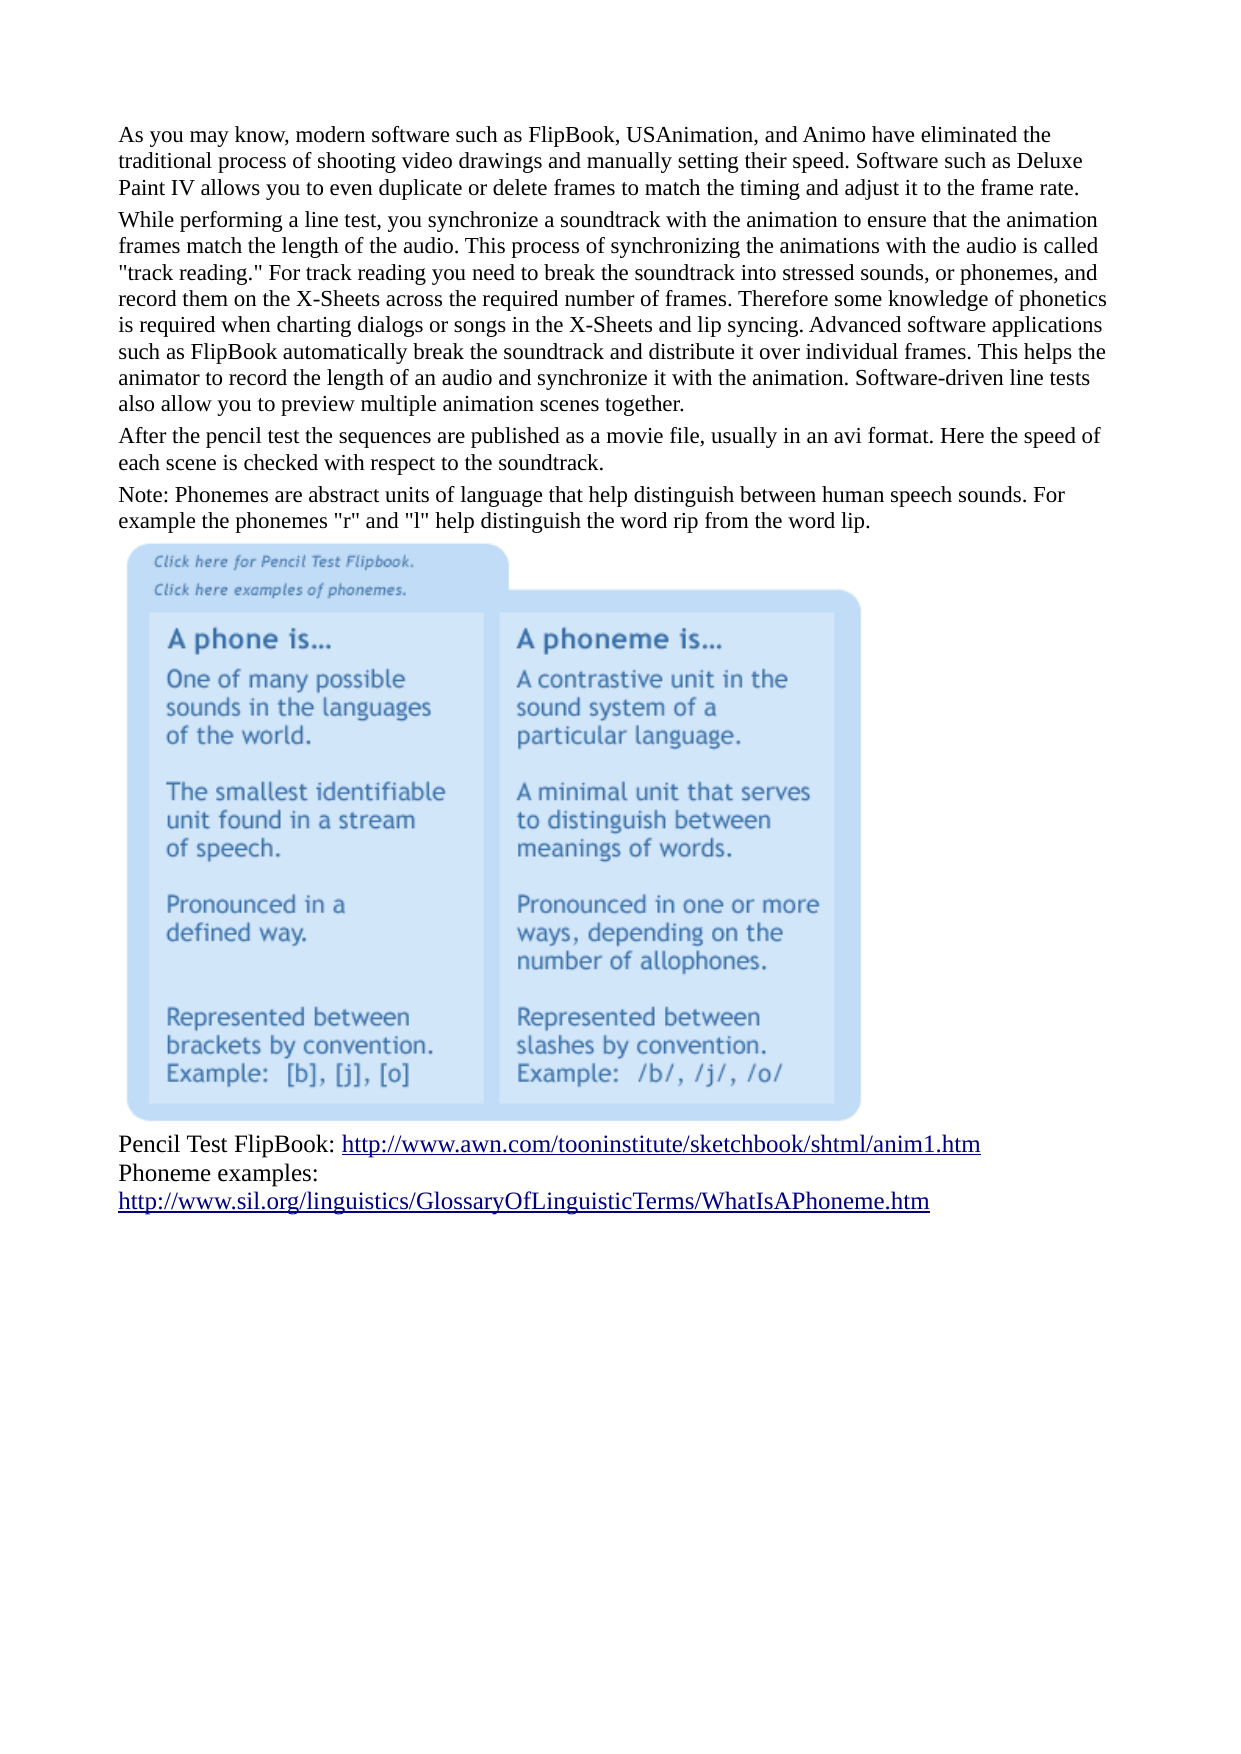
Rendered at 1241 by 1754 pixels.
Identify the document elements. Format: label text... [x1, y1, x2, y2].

picture [118, 536, 869, 1129]
text While performing a line test, you synchronize a soundtrack with the animation to ensure that the animation frames match the length of the audio. This process of synchronizing the animations with the audio is called "track reading." For track reading you need to break the soundtrack into stressed sounds, or phonemes, and record them on the X-Sheets across the required number of frames. Therefore some knowledge of phonetics is required when charting dialogs or songs in the X-Sheets and lip syncing. Advanced software applications such as FlipBook automatically break the soundtrack and distribute it over individual frames. This helps the animator to record the length of an audio and synchronize it with the animation. Software-driven line tests also allow you to preview multiple animation scenes together. [118, 206, 1122, 417]
text Pencil Test FlipBook: http://www.awn.com/tooninstitute/sketchbook/shtml/anim1.htm Phoneme examples: http://www.sil.org/linguistics/GlossaryOfLinguisticTerms/WhatIsAPhoneme.htm [118, 1129, 1122, 1215]
text After the pencil test the sequences are published as a movie file, usually in an avi format. Here the speed of each scene is checked with respect to the soundtrack. [118, 423, 1122, 475]
text As you may know, modern software such as FlipBook, USAnimation, and Animo have eliminated the traditional process of shooting video drawings and manually setting their speed. Software such as Deluxe Paint IV allows you to even duplicate or delete frames to match the timing and adjust it to the frame rate. [118, 121, 1122, 200]
text Note: Phonemes are abstract units of language that help distinguish between human speech sounds. For example the phonemes "r" and "l" help distinguish the word rip from the word lip. [118, 481, 1122, 534]
